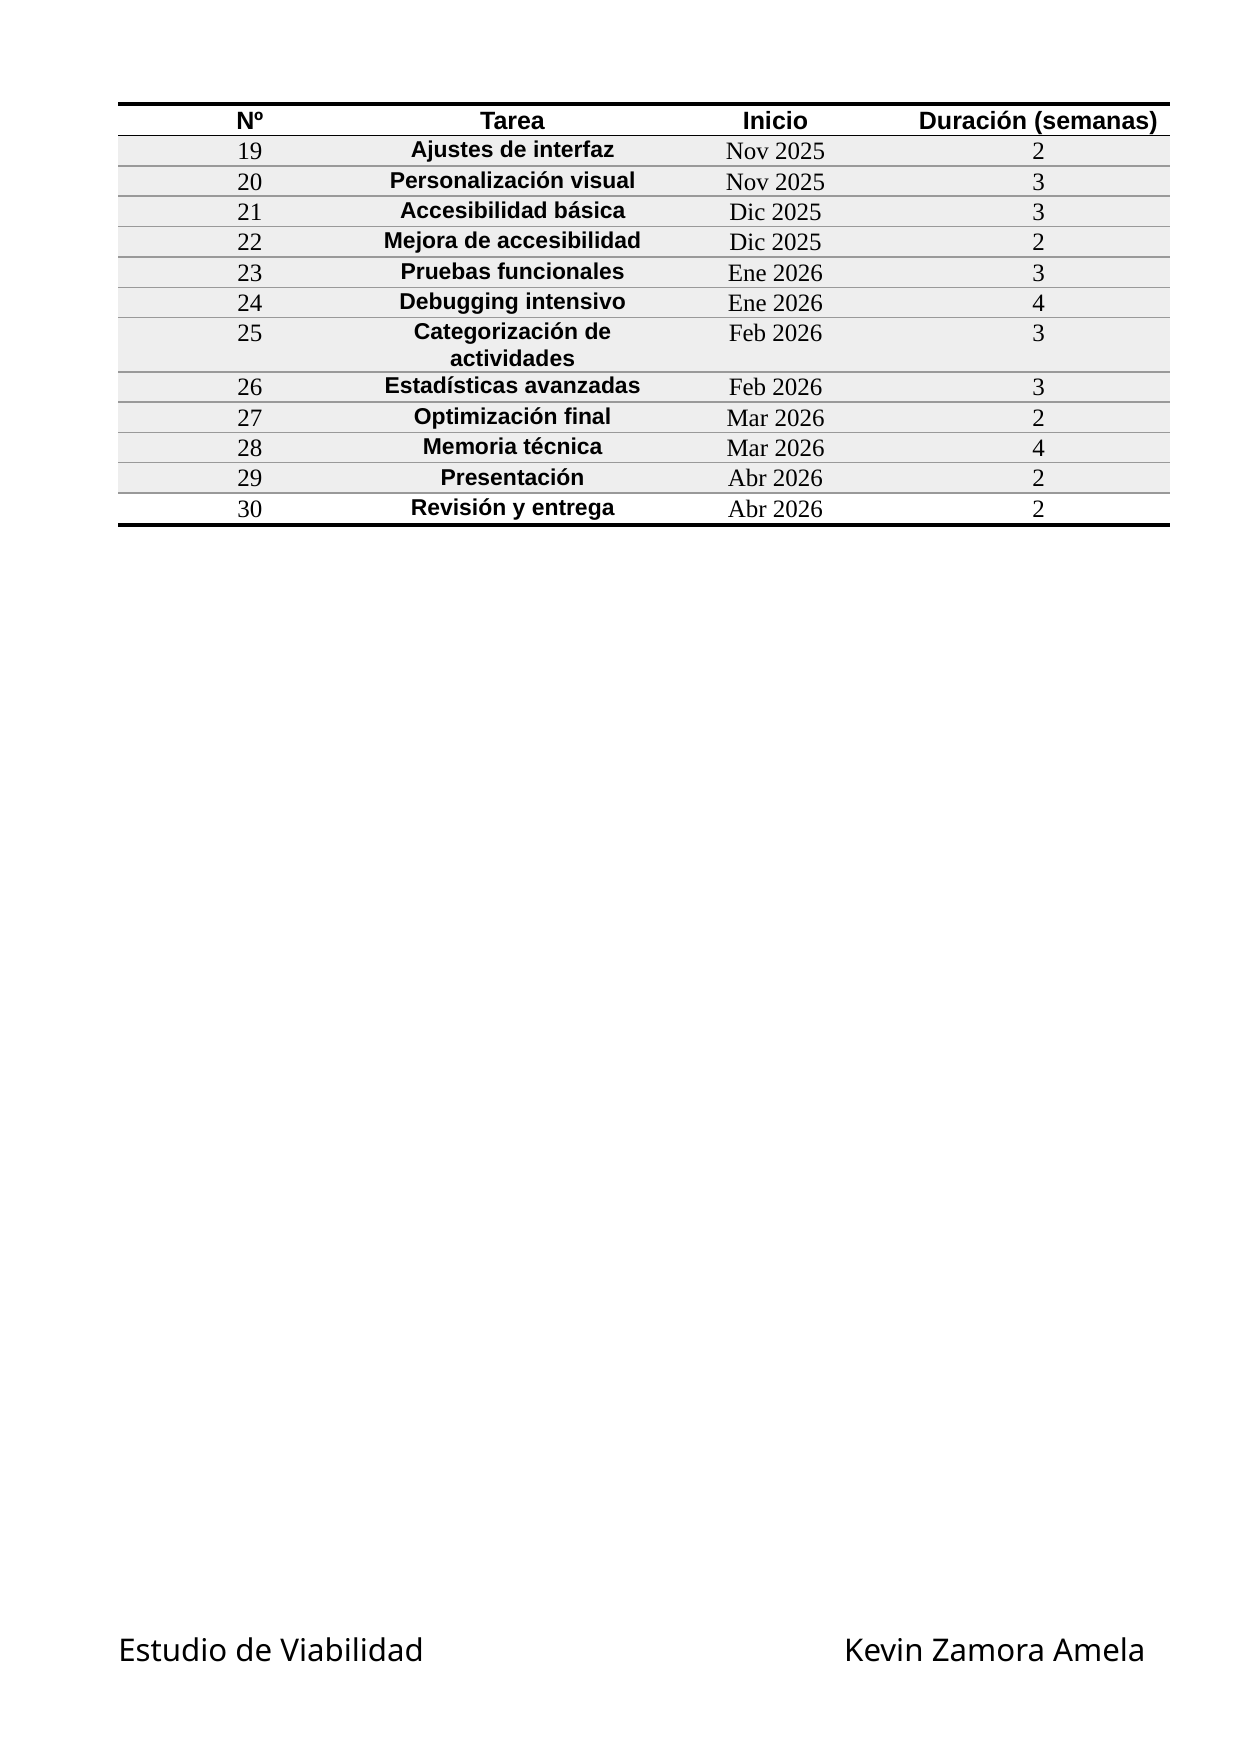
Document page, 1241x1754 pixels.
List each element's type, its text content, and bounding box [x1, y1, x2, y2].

table_cell 24 [118, 288, 381, 317]
table_header Tarea [381, 106, 644, 135]
table_cell Debugging intensivo [381, 288, 644, 317]
table_cell 2 [907, 227, 1170, 256]
table_cell 4 [907, 288, 1170, 317]
table_cell 2 [907, 494, 1170, 522]
table_cell 2 [907, 463, 1170, 492]
table_cell Ene 2026 [644, 288, 907, 317]
table_header Nº [118, 106, 381, 135]
table_cell Pruebas funcionales [381, 258, 644, 286]
table_cell Mar 2026 [644, 433, 907, 462]
table_cell Ajustes de interfaz [381, 136, 644, 165]
table_cell 23 [118, 258, 381, 286]
table_cell Dic 2025 [644, 227, 907, 256]
table_cell Categorización de actividades [381, 318, 644, 371]
table_cell Mar 2026 [644, 403, 907, 432]
table_header Duración (semanas) [907, 106, 1170, 135]
table_cell 29 [118, 463, 381, 492]
table_cell 27 [118, 403, 381, 432]
table_cell 3 [907, 258, 1170, 286]
table_cell 4 [907, 433, 1170, 462]
table_cell 19 [118, 136, 381, 165]
table_cell Estadísticas avanzadas [381, 373, 644, 401]
table_cell Abr 2026 [644, 463, 907, 492]
table_cell 3 [907, 318, 1170, 371]
table_cell Optimización final [381, 403, 644, 432]
table_cell Dic 2025 [644, 197, 907, 226]
table_cell Ene 2026 [644, 258, 907, 286]
table_cell Feb 2026 [644, 318, 907, 371]
table_cell 26 [118, 373, 381, 401]
table_cell Nov 2025 [644, 136, 907, 165]
table_cell 3 [907, 197, 1170, 226]
table_header Inicio [644, 106, 907, 135]
table_cell 2 [907, 403, 1170, 432]
table_cell 25 [118, 318, 381, 371]
table_cell 22 [118, 227, 381, 256]
table_cell 2 [907, 136, 1170, 165]
table_cell Abr 2026 [644, 494, 907, 522]
table_cell 3 [907, 373, 1170, 401]
table_cell Accesibilidad básica [381, 197, 644, 226]
table_cell Feb 2026 [644, 373, 907, 401]
table_cell Memoria técnica [381, 433, 644, 462]
table_cell 28 [118, 433, 381, 462]
table_cell 20 [118, 167, 381, 195]
table_cell 3 [907, 167, 1170, 195]
table_cell 21 [118, 197, 381, 226]
table_cell Nov 2025 [644, 167, 907, 195]
table_cell Personalización visual [381, 167, 644, 195]
table_cell Mejora de accesibilidad [381, 227, 644, 256]
table_cell Presentación [381, 463, 644, 492]
table_cell 30 [118, 494, 381, 522]
table_cell Revisión y entrega [381, 494, 644, 522]
